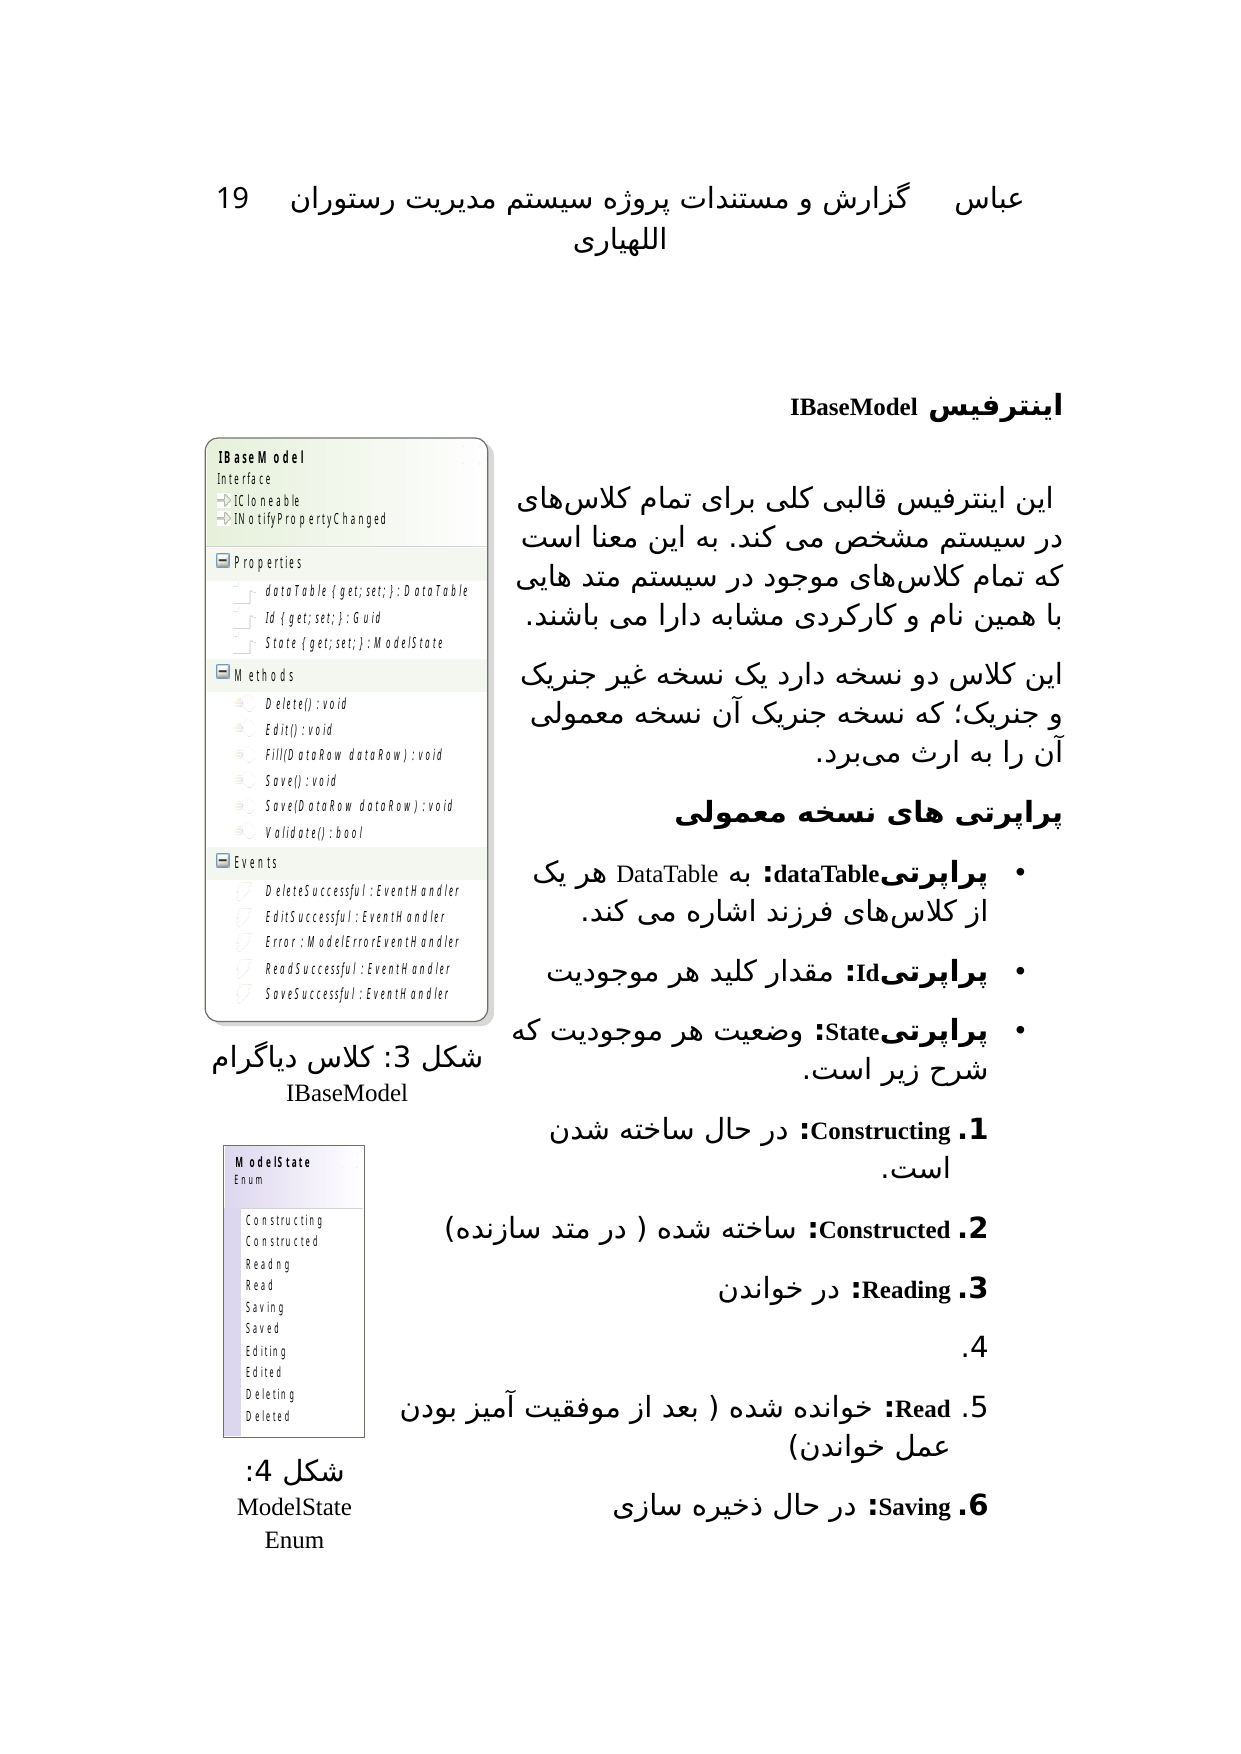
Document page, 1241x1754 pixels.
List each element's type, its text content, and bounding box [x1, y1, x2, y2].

list پراپرتیState: وضعیت هر موجودیت که شرح زیر است. [502, 1014, 1026, 1087]
list Constructed: ساخته شده ( در متد سازنده) [377, 1211, 988, 1245]
text شکل 3: کلاس دیاگرام IBaseModel [193, 424, 502, 1107]
list پراپرتیId: مقدار کلید هر موجودیت [502, 954, 1026, 988]
text این کلاس دو نسخه دارد یک نسخه غیر جنریک و جنریک؛ که نسخه جنریک آن نسخه معمولی آن را به ارث می‌برد. [502, 658, 1063, 769]
subtitle [193, 1107, 502, 1128]
list Reading: در خواندن [377, 1271, 988, 1305]
list [177, 1390, 212, 1463]
list [177, 1271, 212, 1305]
text پراپرتی های نسخه معمولی [502, 795, 1063, 829]
subtitle اینترفیس IBaseModel [177, 388, 1063, 424]
list [177, 1211, 212, 1245]
list [177, 1014, 193, 1087]
list Read: خوانده شده ( بعد از موفقیت آمیز بودن عمل خواندن) [377, 1390, 988, 1463]
text این اینترفیس قالبی کلی برای تمام کلاس‌های در سیستم مشخص می کند. به این معنا است که تمام کلاس‌های موجود در سیستم متد هایی با همین نام و کارکردی مشابه دارا می باشند. [502, 481, 1063, 632]
text [177, 795, 193, 829]
list شکل 4: ModelState Enum [212, 1134, 377, 1554]
list Constructing: در حال ساخته شدن است. [177, 1112, 988, 1185]
list [177, 1489, 212, 1523]
list Saving: در حال ذخیره سازی [377, 1489, 988, 1523]
list پراپرتیdataTable: به DataTable هر یک از کلاس‌های فرزند اشاره می کند. [502, 855, 1026, 928]
